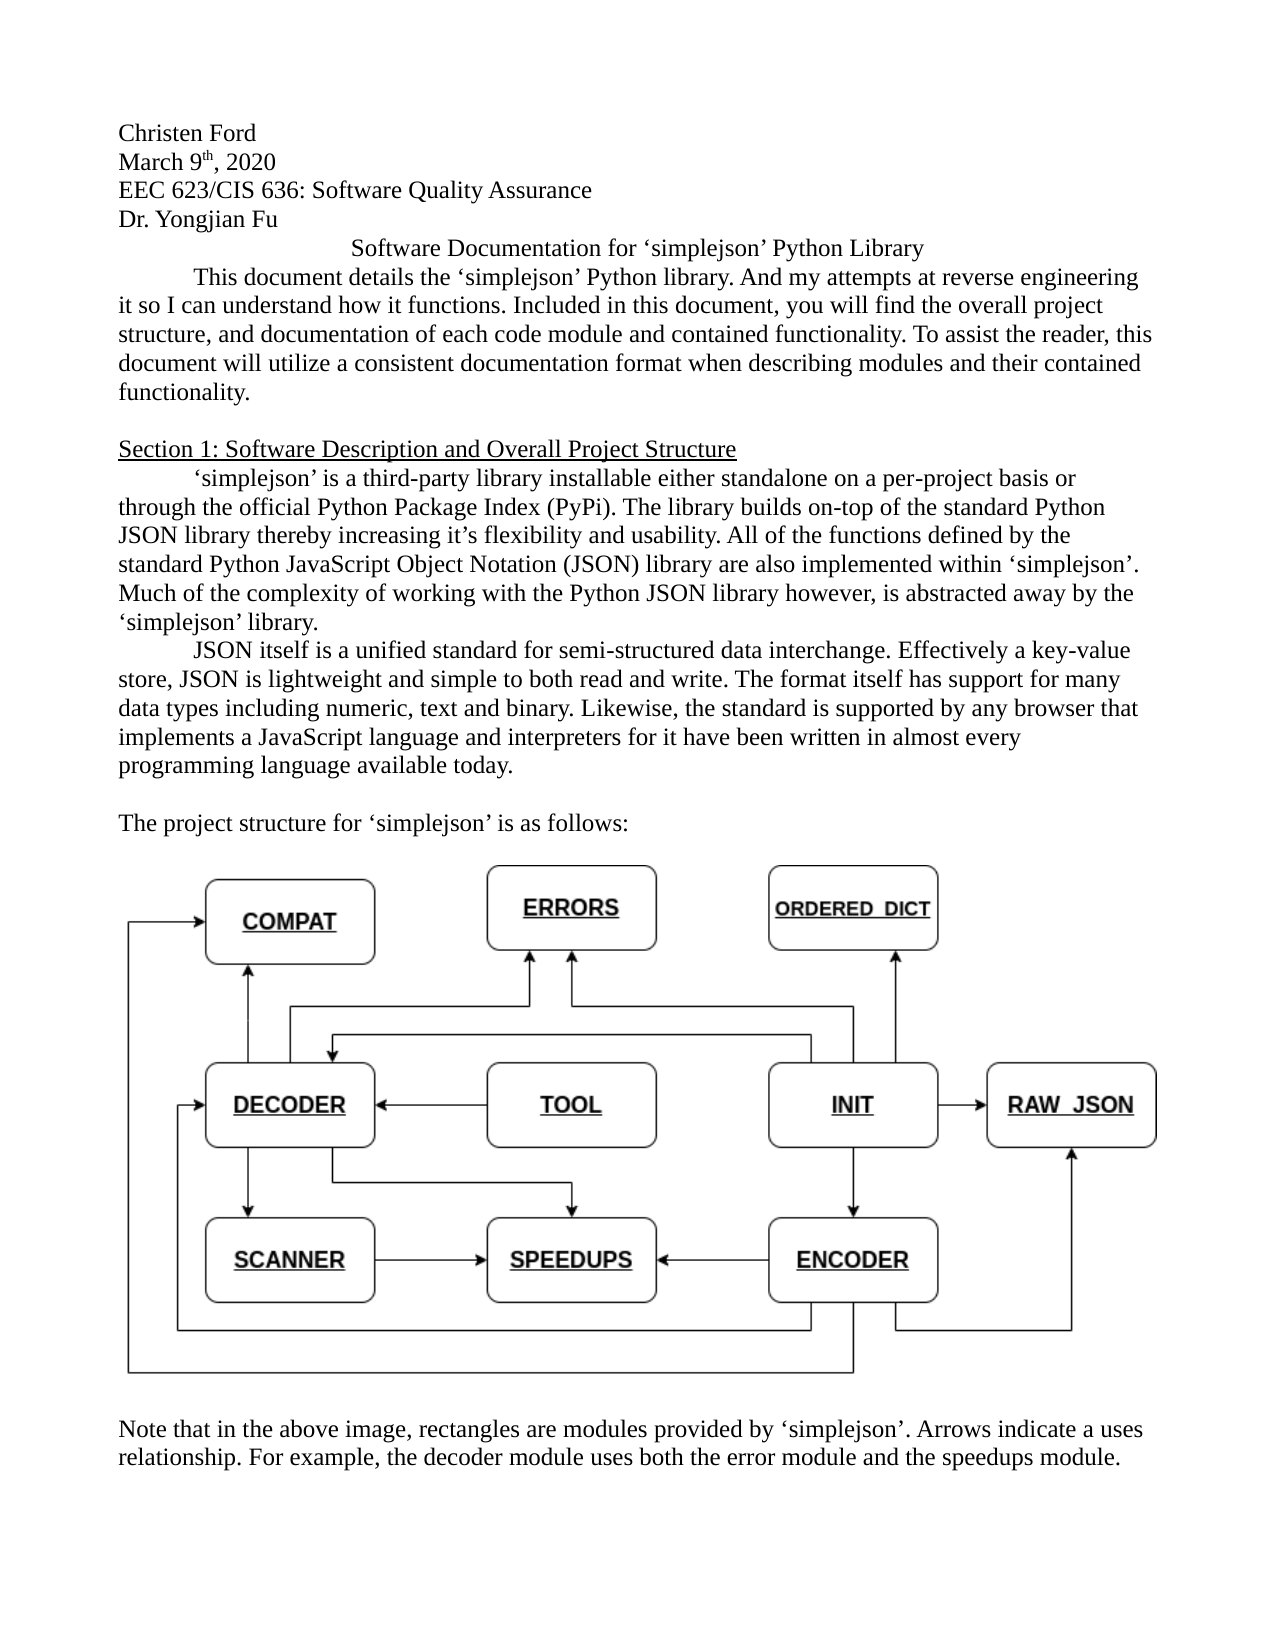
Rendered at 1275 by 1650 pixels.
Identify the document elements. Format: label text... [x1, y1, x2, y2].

text March 9th, 2020 [118, 147, 1157, 176]
text Software Documentation for ‘simplejson’ Python Library [118, 233, 1157, 262]
text Christen Ford [118, 118, 1157, 147]
text Note that in the above image, rectangles are modules provided by ‘simplejson’. Arrows indicate a uses relationship. For example, the decoder module uses both the error module and the speedups module. [118, 1414, 1157, 1471]
text Dr. Yongjian Fu [118, 204, 1157, 233]
text Section 1: Software Description and Overall Project Structure [118, 434, 1157, 463]
text This document details the ‘simplejson’ Python library. And my attempts at reverse engineering it so I can understand how it functions. Included in this document, you will find the overall project structure, and documentation of each code module and contained functionality. To assist the reader, this document will utilize a consistent documentation format when describing modules and their contained functionality. [118, 262, 1157, 406]
picture [118, 865, 1157, 1385]
text JSON itself is a unified standard for semi‑structured data interchange. Effectively a key‑value store, JSON is lightweight and simple to both read and write. The format itself has support for many data types including numeric, text and binary. Likewise, the standard is supported by any browser that implements a JavaScript language and interpreters for it have been written in almost every programming language available today. [118, 636, 1157, 779]
text EEC 623/CIS 636: Software Quality Assurance [118, 176, 1157, 204]
text The project structure for ‘simplejson’ is as follows: [118, 808, 1157, 837]
text ‘simplejson’ is a third‑party library installable either standalone on a per‑project basis or through the official Python Package Index (PyPi). The library builds on‑top of the standard Python JSON library thereby increasing it’s flexibility and usability. All of the functions defined by the standard Python JavaScript Object Notation (JSON) library are also implemented within ‘simplejson’. Much of the complexity of working with the Python JSON library however, is abstracted away by the ‘simplejson’ library. [118, 463, 1157, 636]
